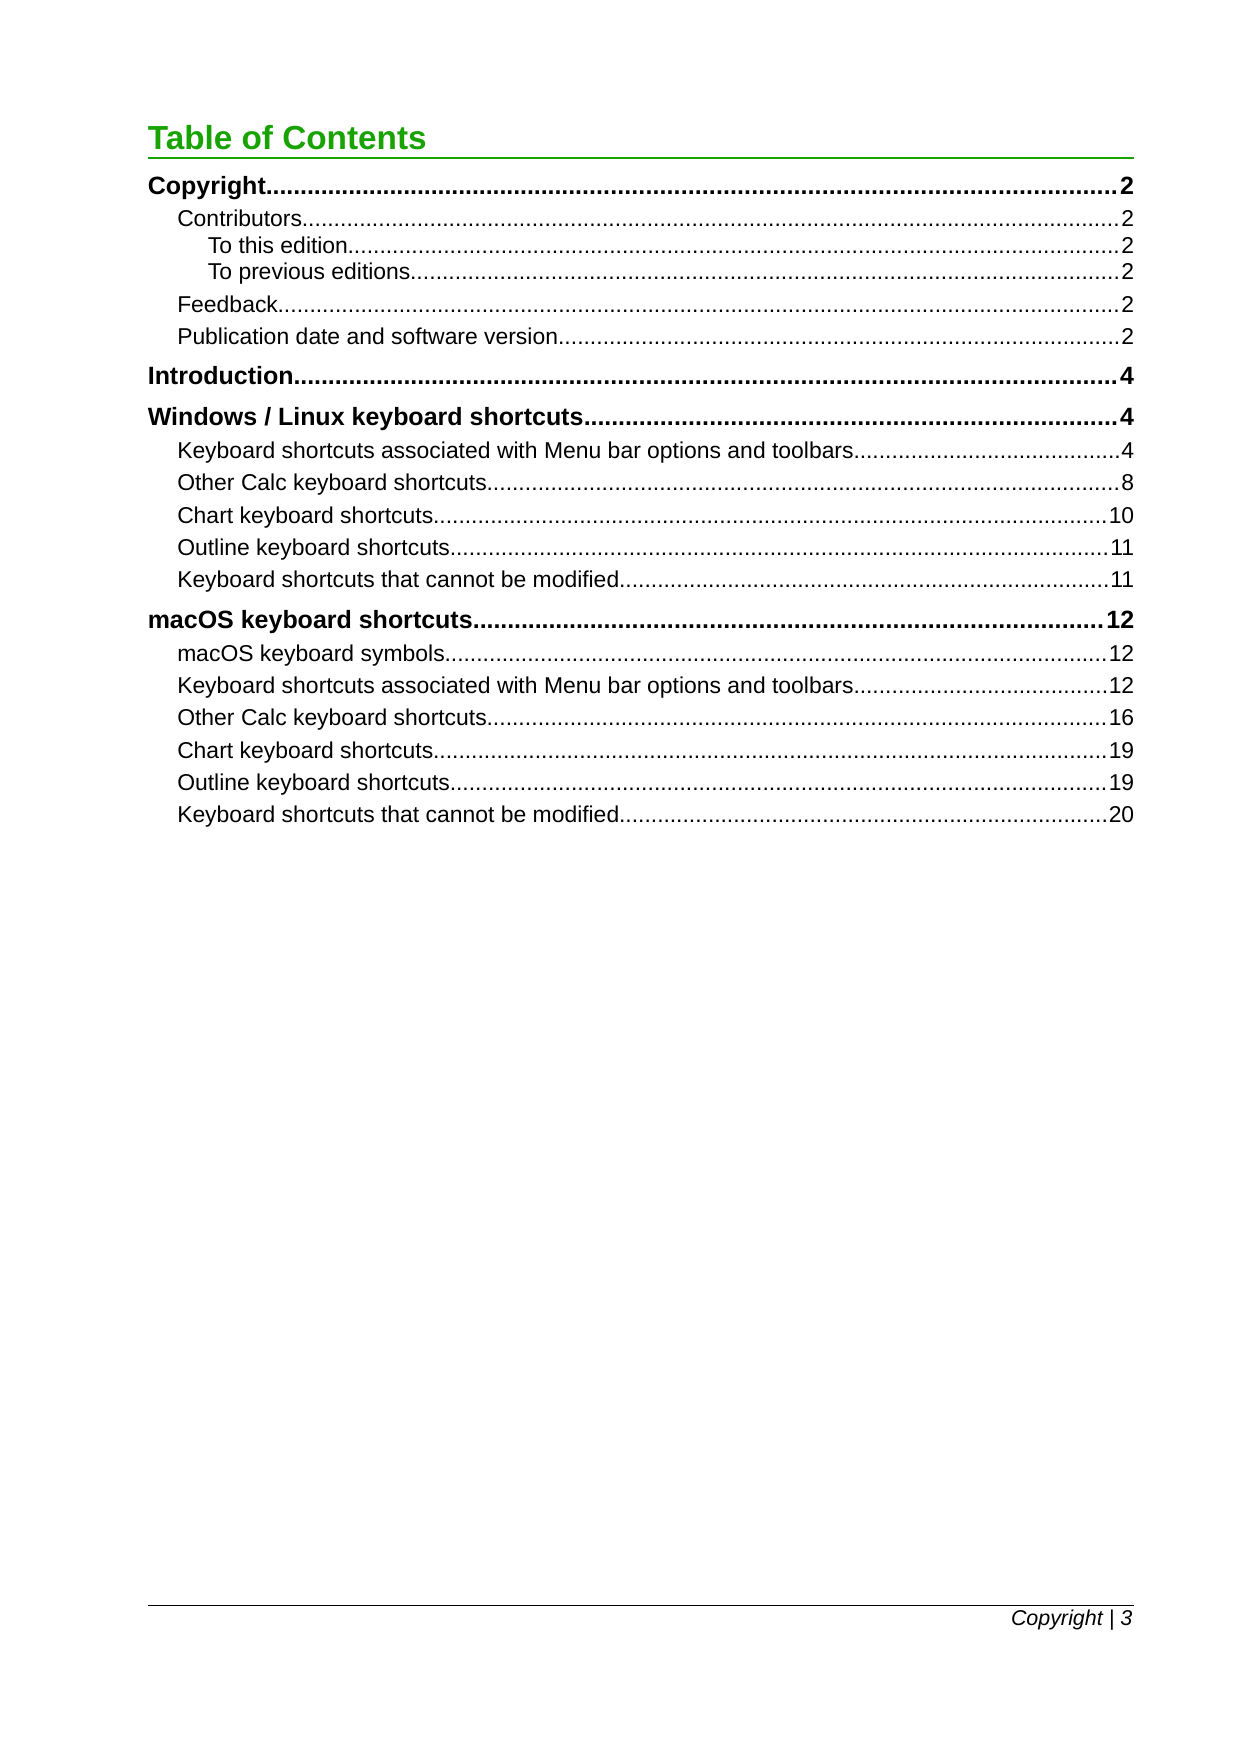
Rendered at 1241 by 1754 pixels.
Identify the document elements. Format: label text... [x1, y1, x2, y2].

text Other Calc keyboard shortcuts 16 [177, 704, 1134, 731]
text macOS keyboard symbols 12 [177, 639, 1134, 666]
text To this edition 2 [208, 232, 1134, 258]
text macOS keyboard shortcuts 12 [148, 605, 1134, 633]
text Keyboard shortcuts that cannot be modified 20 [177, 801, 1134, 828]
subtitle Table of Contents [148, 118, 1134, 157]
text Windows / Linux keyboard shortcuts 4 [148, 402, 1134, 431]
text Introduction 4 [148, 361, 1134, 390]
text Keyboard shortcuts associated with Menu bar options and toolbars 4 [177, 437, 1134, 463]
text Outline keyboard shortcuts 19 [177, 769, 1134, 795]
text Publication date and software version 2 [177, 323, 1134, 349]
text Chart keyboard shortcuts 10 [177, 502, 1134, 528]
text Feedback 2 [177, 291, 1134, 317]
text To previous editions 2 [208, 258, 1134, 284]
text Keyboard shortcuts associated with Menu bar options and toolbars 12 [177, 672, 1134, 698]
text Keyboard shortcuts that cannot be modified 11 [177, 566, 1134, 593]
text Chart keyboard shortcuts 19 [177, 737, 1134, 763]
text Outline keyboard shortcuts 11 [177, 534, 1134, 560]
text Other Calc keyboard shortcuts 8 [177, 469, 1134, 496]
text Copyright 2 [148, 171, 1134, 199]
text Contributors 2 [177, 205, 1134, 232]
